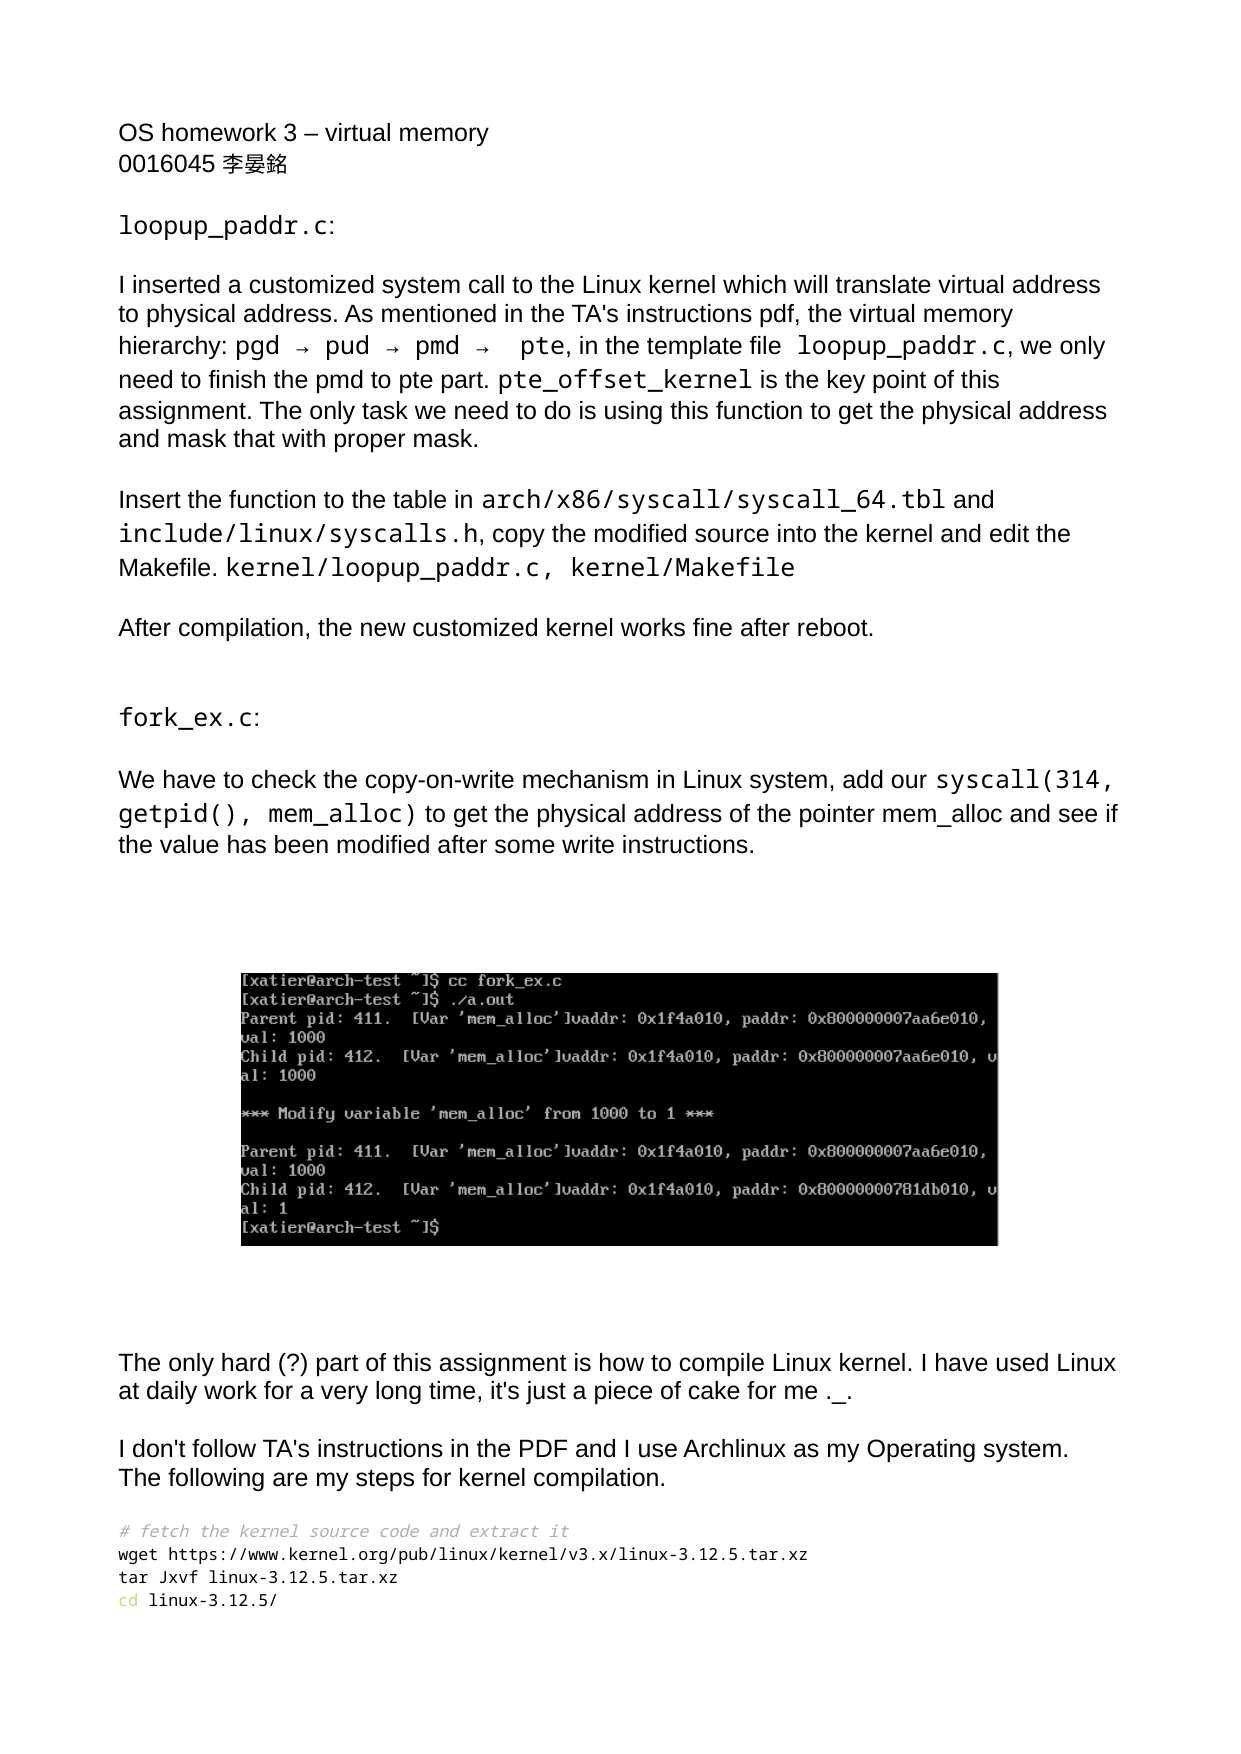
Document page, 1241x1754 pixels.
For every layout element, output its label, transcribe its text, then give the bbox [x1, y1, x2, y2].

text cd linux-3.12.5/ [118, 1588, 1122, 1611]
text fork_ex.c: [118, 699, 1122, 733]
text We have to check the copy-on-write mechanism in Linux system, add our syscall(314, getpid(), mem_alloc) to get the physical address of the pointer mem_alloc and see if the value has been modified after some write instructions. [118, 762, 1122, 859]
text 0016045 李晏銘 [118, 147, 1122, 178]
text wget https://www.kernel.org/pub/linux/kernel/v3.x/linux-3.12.5.tar.xz [118, 1543, 1122, 1566]
text tar Jxvf linux-3.12.5.tar.xz [118, 1566, 1122, 1588]
text I inserted a customized system call to the Linux kernel which will translate virtual address to physical address. As mentioned in the TA's instructions pdf, the virtual memory hierarchy: pgd → pud → pmd → pte, in the template file loopup_paddr.c, we only need to finish the pmd to pte part. pte_offset_kernel is the key point of this assignment. The only task we need to do is using this function to get the physical address and mask that with proper mask. [118, 270, 1122, 453]
text I don't follow TA's instructions in the PDF and I use Archlinux as my Operating system. [118, 1434, 1122, 1463]
text OS homework 3 – virtual memory [118, 118, 1122, 147]
text Insert the function to the table in arch/x86/syscall/syscall_64.tbl and include/linux/syscalls.h, copy the modified source into the kernel and edit the Makefile. kernel/loopup_paddr.c, kernel/Makefile [118, 482, 1122, 584]
text After compilation, the new customized kernel works fine after reboot. [118, 613, 1122, 642]
text The only hard (?) part of this assignment is how to compile Linux kernel. I have used Linux at daily work for a very long time, it's just a piece of cake for me ._. [118, 1348, 1122, 1405]
text loopup_paddr.c: [118, 207, 1122, 241]
text The following are my steps for kernel compilation. [118, 1463, 1122, 1491]
picture [241, 973, 1000, 1246]
text # fetch the kernel source code and extract it [118, 1520, 1122, 1543]
